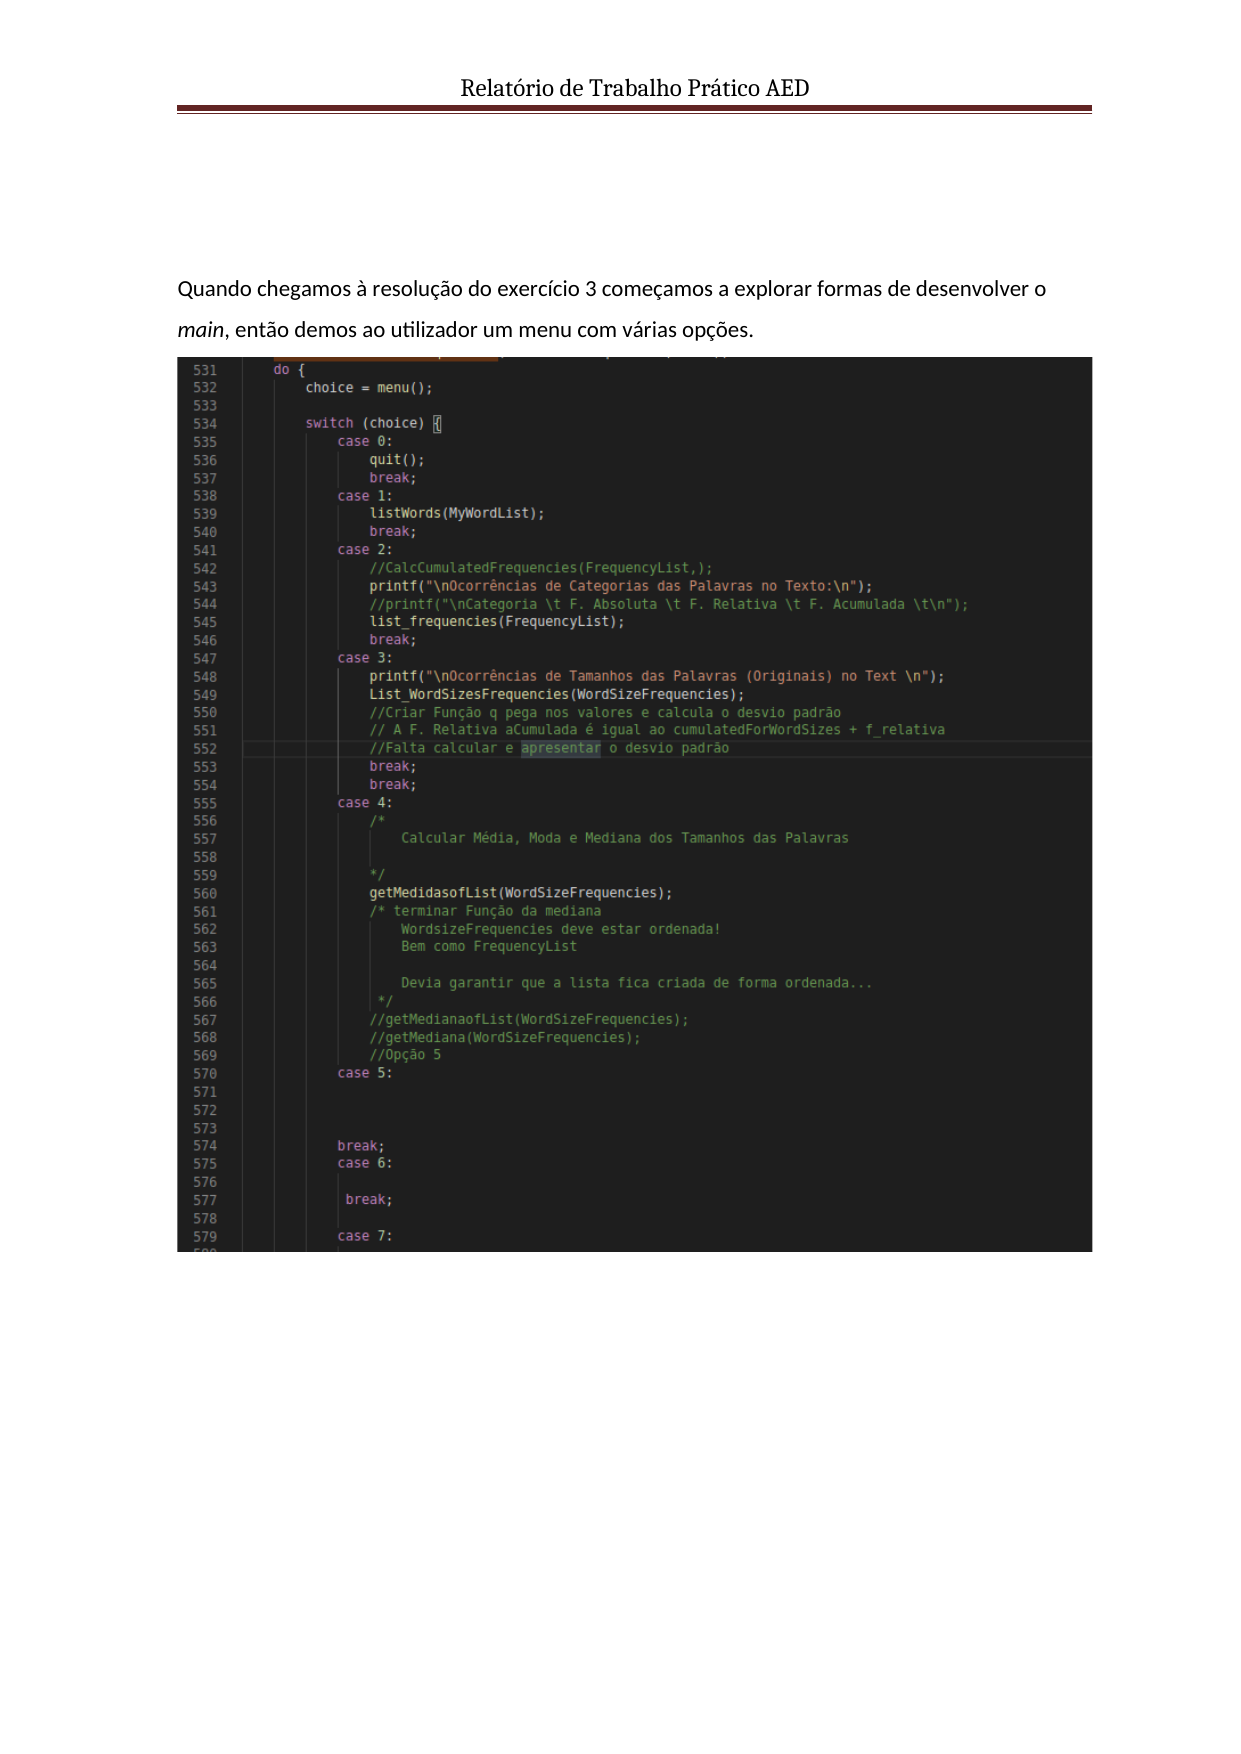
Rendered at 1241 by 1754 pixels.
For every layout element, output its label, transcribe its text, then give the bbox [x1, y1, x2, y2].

picture [177, 357, 1093, 1252]
list Quando chegamos à resolução do exercício 3 começamos a explorar formas de desenvolver o main, então demos ao utilizador um menu com várias opções. [177, 274, 1092, 344]
